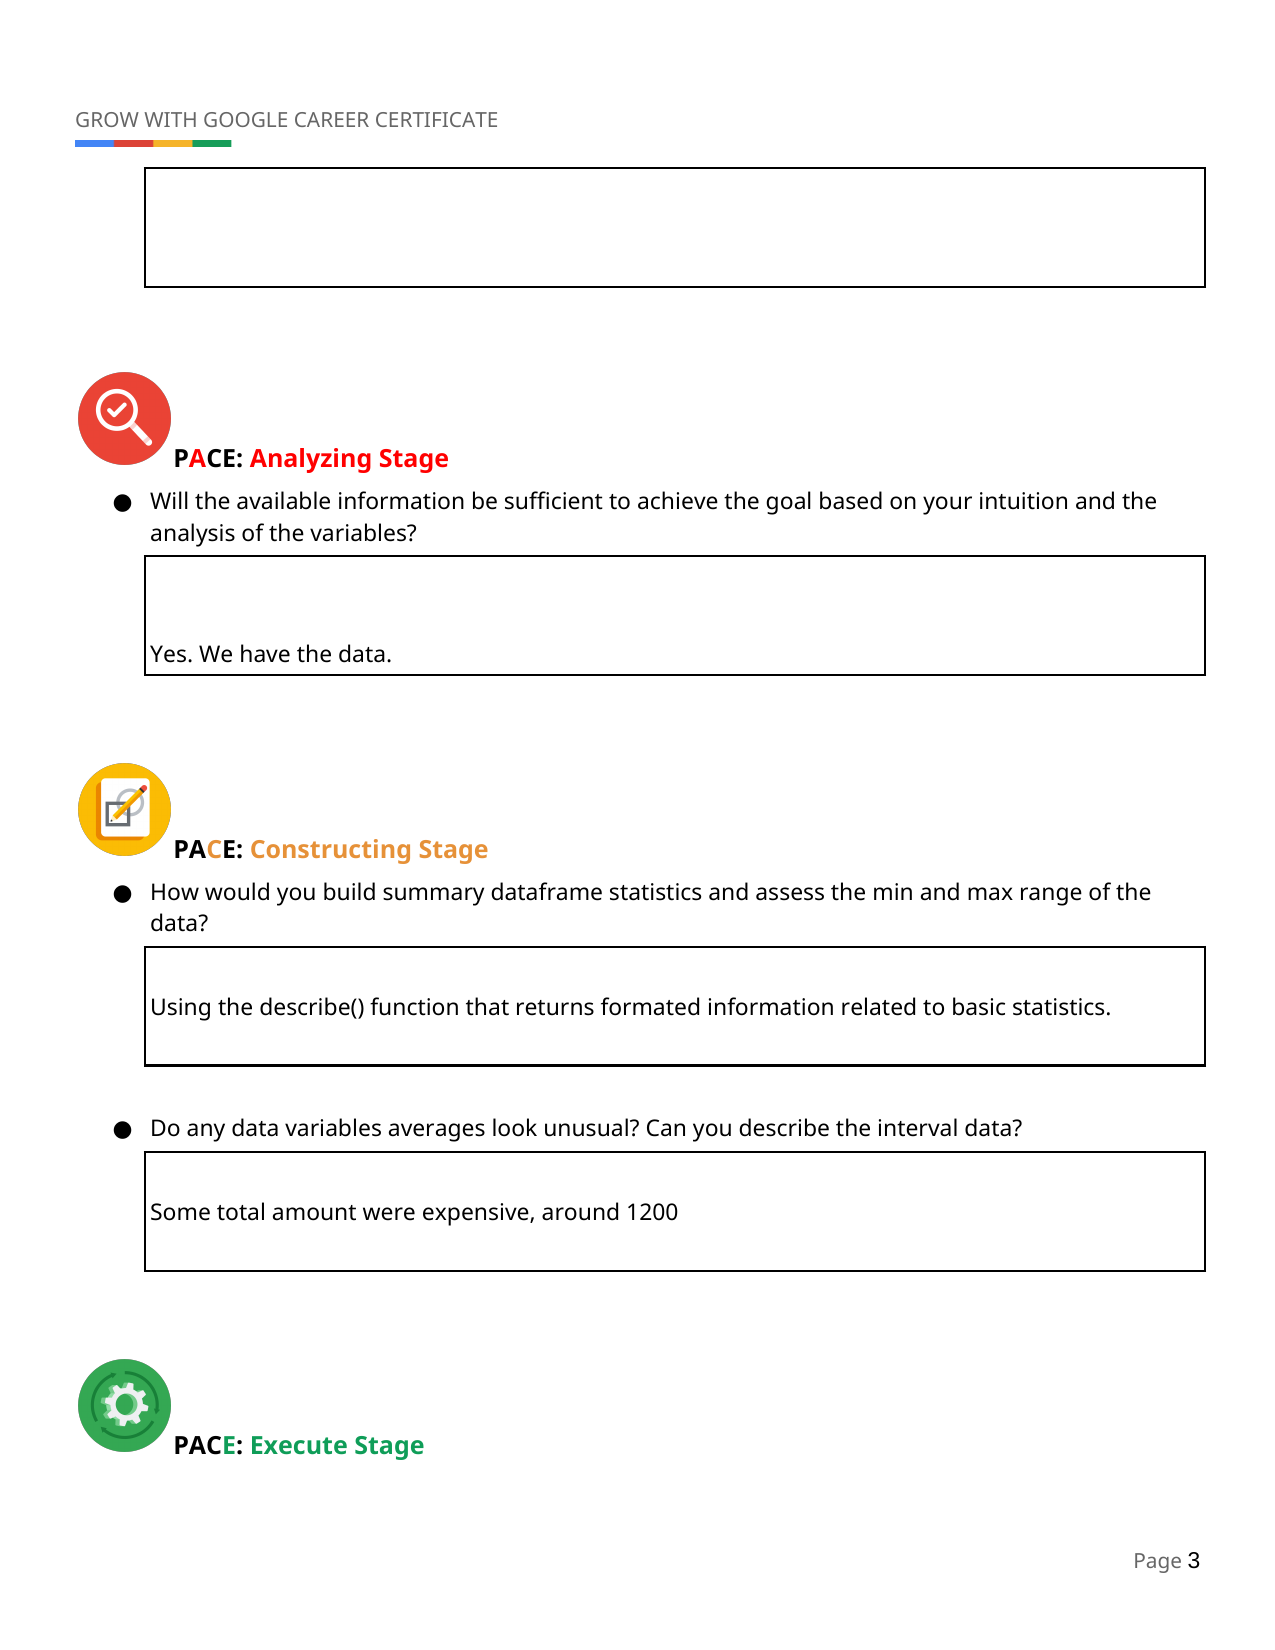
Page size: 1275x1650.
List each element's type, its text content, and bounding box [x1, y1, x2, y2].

list Will the available information be sufficient to achieve the goal based on your intuition and the analysis of the variables? [112, 485, 1200, 548]
list Do any data variables averages look unusual? Can you describe the interval data? [112, 1112, 1200, 1144]
text PACE: Constructing Stage [75, 760, 1200, 866]
text PACE: Execute Stage [75, 1356, 1200, 1461]
list How would you build summary dataframe statistics and assess the min and max range of the data? [112, 876, 1200, 938]
picture [75, 1356, 173, 1455]
picture [75, 369, 173, 468]
text PACE: Analyzing Stage [75, 369, 1200, 475]
text Some total amount were expensive, around 1200 [146, 1189, 1204, 1227]
picture [75, 140, 232, 147]
text Using the describe() function that returns formated information related to basic statistics. [146, 984, 1204, 1022]
text Yes. We have the data. [146, 632, 1204, 674]
picture [75, 760, 173, 859]
